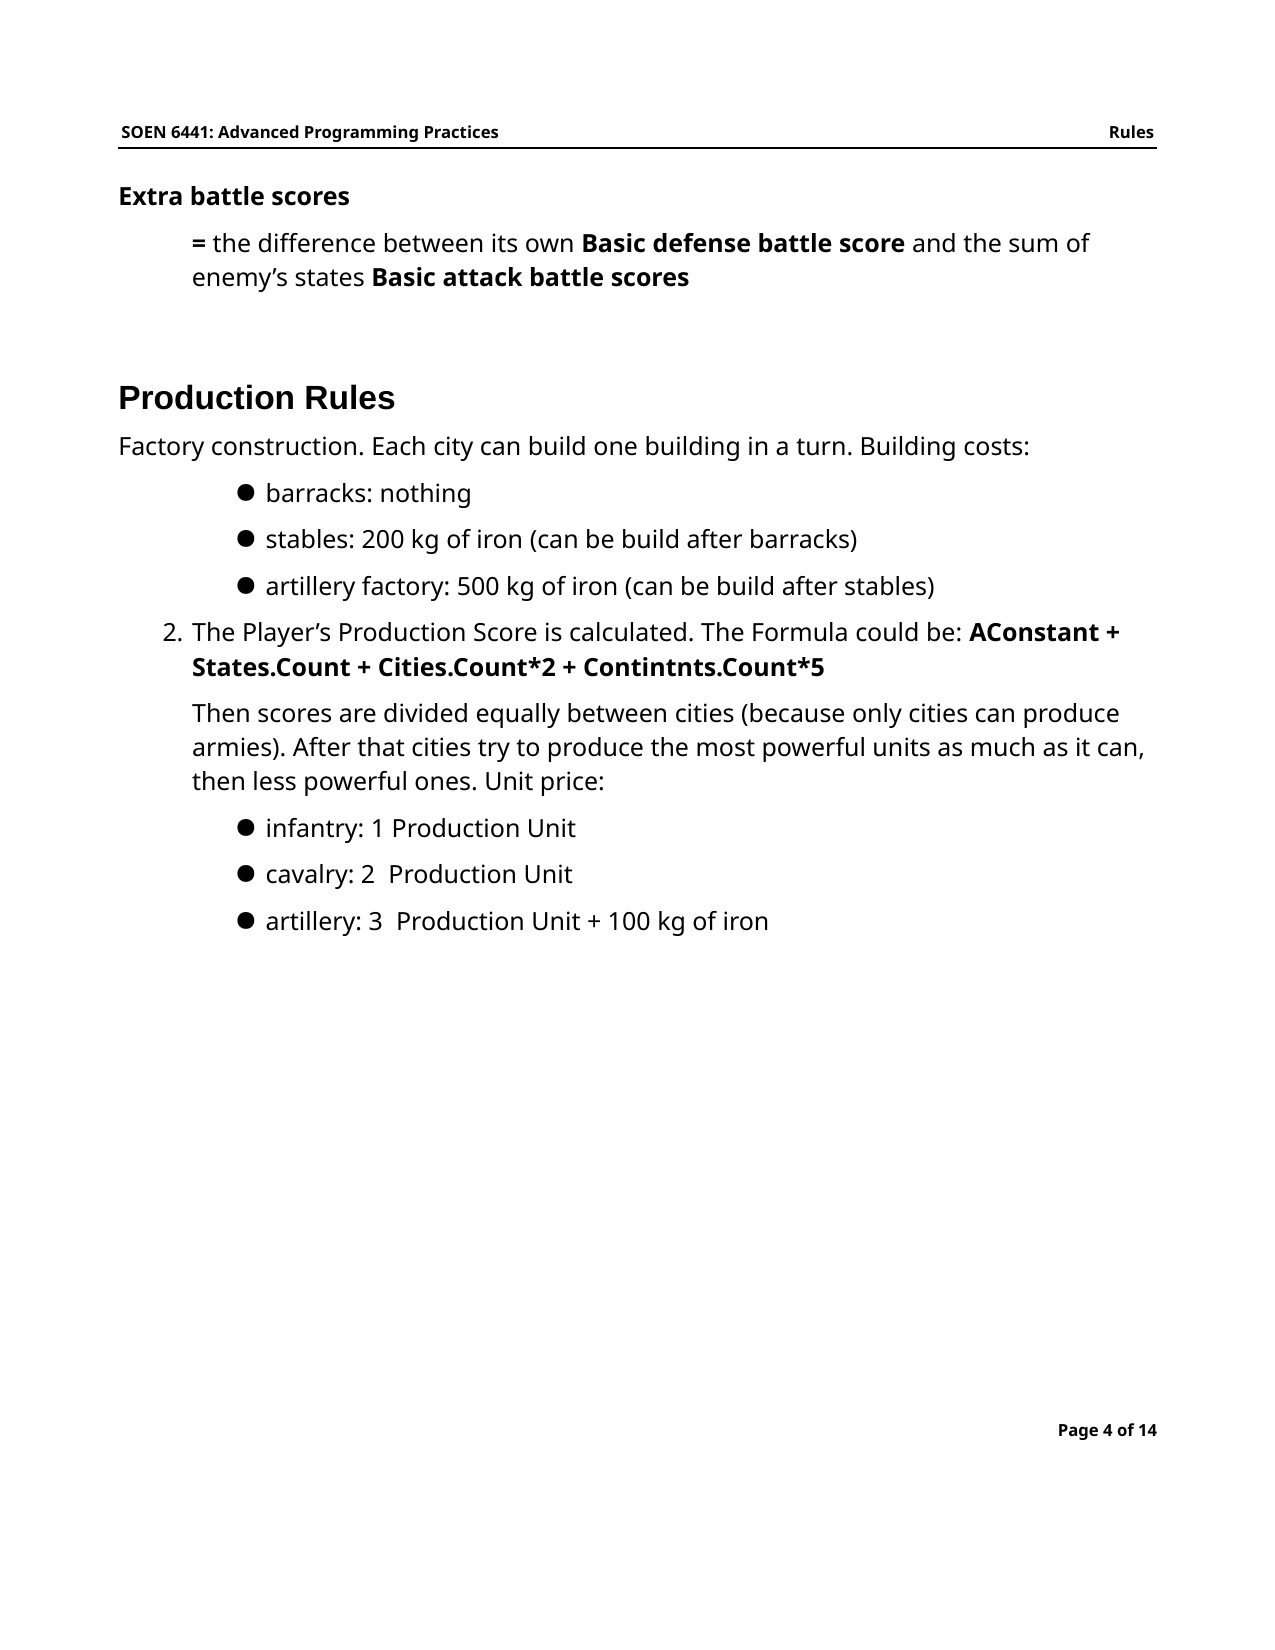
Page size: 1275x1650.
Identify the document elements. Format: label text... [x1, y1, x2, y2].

list barracks: nothing [236, 475, 1157, 509]
list cavalry: 2 Production Unit [236, 857, 1157, 891]
text = the difference between its own Basic defense battle score and the sum of enemy’s states Basic attack battle scores [192, 226, 1157, 294]
text Factory construction. Each city can build one building in a turn. Building costs: [118, 429, 1157, 463]
list stables: 200 kg of iron (can be build after barracks) [236, 522, 1157, 556]
text Then scores are divided equally between cities (because only cities can produce armies). After that cities try to produce the most powerful units as much as it can, then less powerful ones. Unit price: [192, 696, 1157, 798]
list artillery: 3 Production Unit + 100 kg of iron [236, 903, 1157, 938]
list artillery factory: 500 kg of iron (can be build after stables) [236, 568, 1157, 603]
list The Player’s Production Score is calculated. The Formula could be: AConstant + States.Count + Cities.Count*2 + Contintnts.Count*5 [162, 615, 1157, 683]
list infantry: 1 Production Unit [236, 810, 1157, 844]
subtitle Production Rules [118, 378, 1157, 416]
text Extra battle scores [118, 179, 1157, 213]
